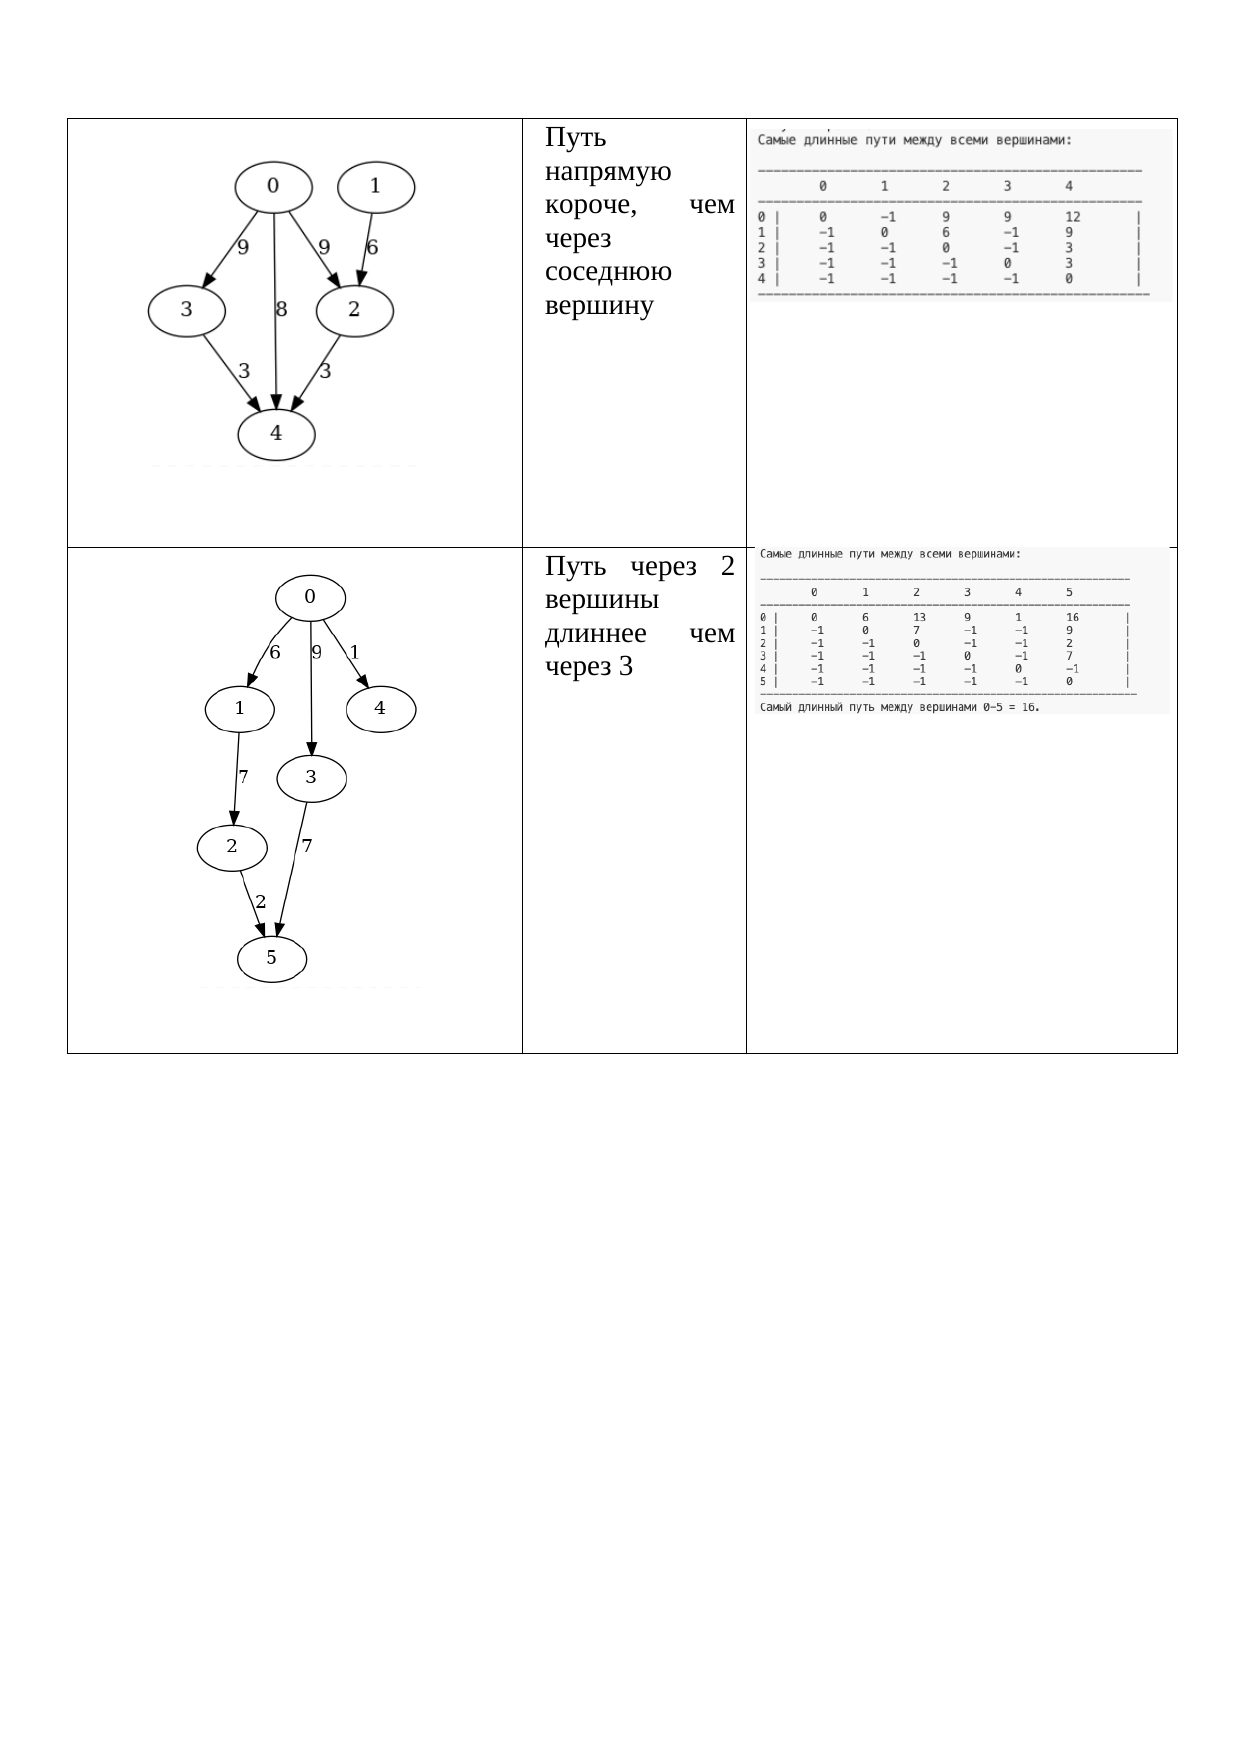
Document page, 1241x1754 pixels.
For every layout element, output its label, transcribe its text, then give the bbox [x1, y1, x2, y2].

picture [115, 562, 474, 996]
table_cell Путь через 2 вершины длиннее чем через 3 [523, 548, 746, 1053]
table_cell [747, 548, 1177, 1053]
picture [754, 547, 1170, 714]
picture [750, 129, 1173, 302]
table_cell Путь напрямую короче, чем через соседнюю вершину [523, 119, 746, 547]
table_cell [68, 548, 522, 1053]
picture [115, 119, 474, 490]
table_cell [68, 119, 522, 547]
table_cell [747, 119, 1177, 547]
